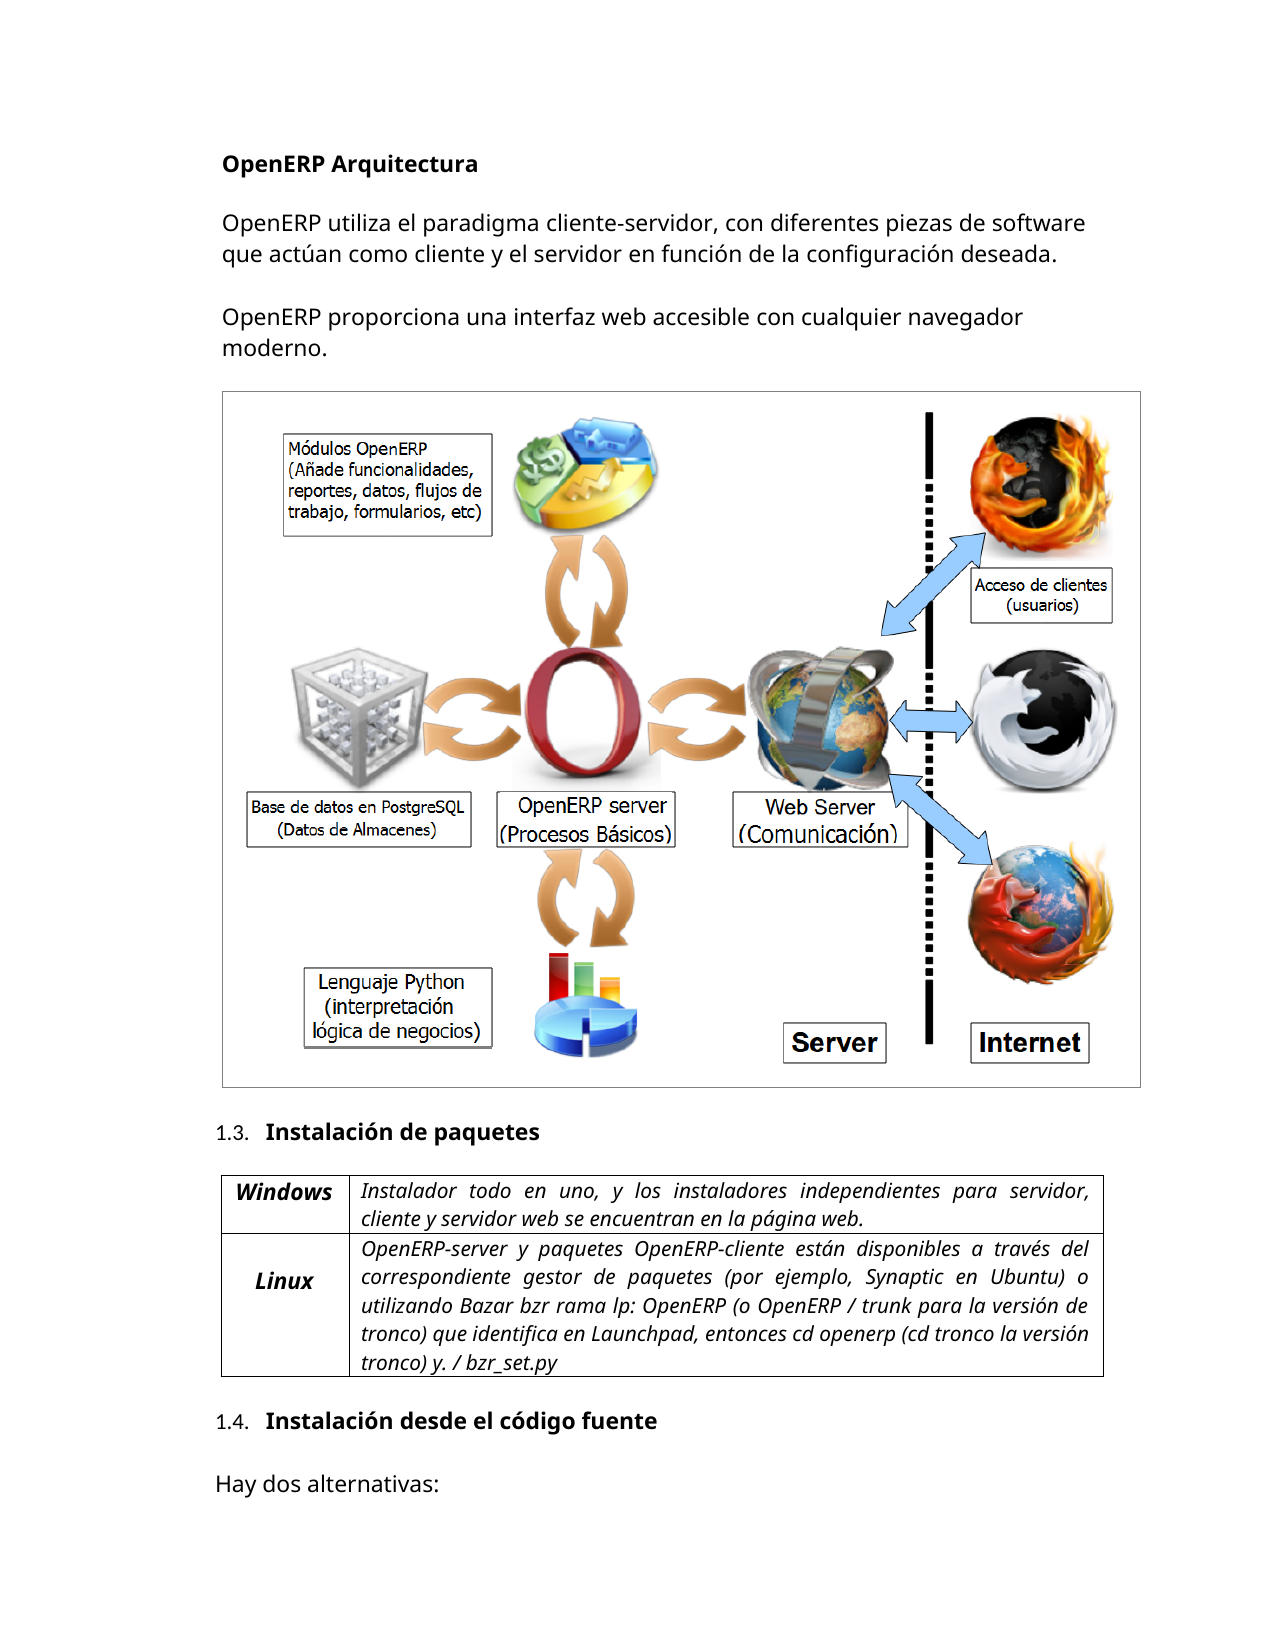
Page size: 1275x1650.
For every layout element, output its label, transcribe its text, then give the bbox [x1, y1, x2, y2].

list Instalación desde el código fuente [215, 1405, 1098, 1437]
table_header Instalador todo en uno, y los instaladores independientes para servidor, cliente y servidor web se encuentran en la página web. [350, 1176, 1103, 1233]
list Hay dos alternativas: [215, 1468, 1098, 1499]
table_cell OpenERP-server y paquetes OpenERP-cliente están disponibles a través del correspondiente gestor de paquetes (por ejemplo, Synaptic en Ubuntu) o utilizando Bazar bzr rama lp: OpenERP (o OpenERP / trunk para la versión de tronco) que identifica en Launchpad, entonces cd openerp (cd tronco la versión tronco) y. / bzr_set.py [350, 1234, 1103, 1376]
list Instalación de paquetes [215, 1116, 1098, 1147]
text OpenERP proporciona una interfaz web accesible con cualquier navegador moderno. [222, 269, 1098, 363]
table_cell Linux [222, 1234, 349, 1376]
text OpenERP utiliza el paradigma cliente-servidor, con diferentes piezas de software que actúan como cliente y el servidor en función de la configuración deseada. [222, 207, 1098, 269]
text OpenERP Arquitectura [222, 148, 1098, 179]
picture [238, 400, 1125, 1079]
table_header Windows [222, 1176, 349, 1233]
